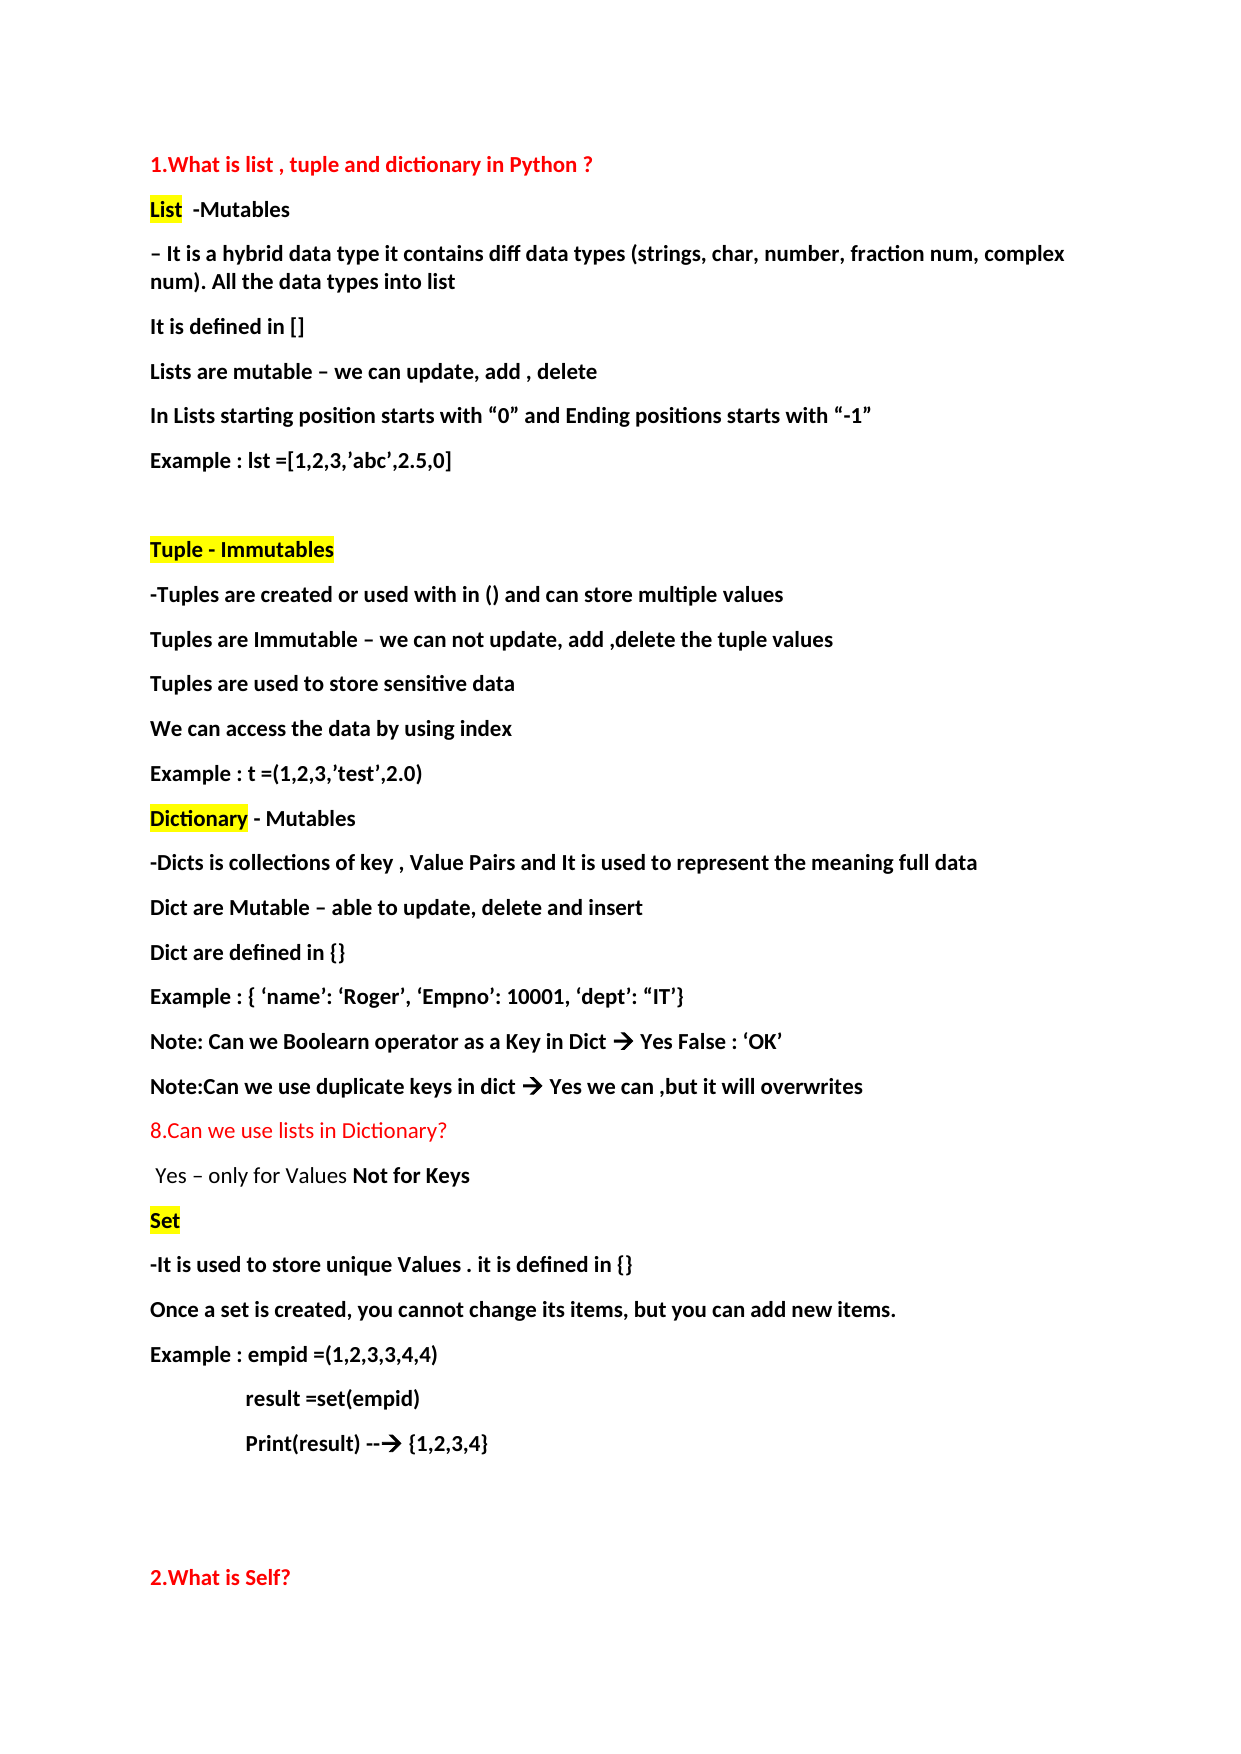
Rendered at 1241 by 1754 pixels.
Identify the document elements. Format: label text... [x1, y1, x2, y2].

text -Dicts is collections of key , Value Pairs and It is used to represent the meaning full data [150, 848, 1090, 876]
text Tuples are Immutable – we can not update, add ,delete the tuple values [150, 625, 1090, 653]
text Set [150, 1206, 1090, 1234]
text – It is a hybrid data type it contains diff data types (strings, char, number, fraction num, complex num). All the data types into list [150, 239, 1090, 295]
text Dict are Mutable – able to update, delete and insert [150, 893, 1090, 921]
text 8.Can we use lists in Dictionary? [150, 1116, 1090, 1144]
text 2.What is Self? [150, 1563, 1090, 1591]
text Print(result) -- {1,2,3,4} [150, 1429, 1090, 1457]
text Example : empid =(1,2,3,3,4,4) [150, 1340, 1090, 1368]
text Example : lst =[1,2,3,’abc’,2.5,0] [150, 446, 1090, 474]
text In Lists starting position starts with “0” and Ending positions starts with “-1” [150, 401, 1090, 429]
text Example : t =(1,2,3,’test’,2.0) [150, 759, 1090, 787]
text Dict are defined in {} [150, 938, 1090, 966]
text Tuple - Immutables [150, 536, 1090, 563]
text Example : { ‘name’: ‘Roger’, ‘Empno’: 10001, ‘dept’: “IT’} [150, 982, 1090, 1010]
text Dictionary - Mutables [150, 804, 1090, 832]
text Once a set is created, you cannot change its items, but you can add new items. [150, 1295, 1090, 1323]
text -It is used to store unique Values . it is defined in {} [150, 1251, 1090, 1278]
text Lists are mutable – we can update, add , delete [150, 357, 1090, 385]
text result =set(empid) [150, 1384, 1090, 1413]
text It is defined in [] [150, 312, 1090, 340]
text Note:Can we use duplicate keys in dict  Yes we can ,but it will overwrites [150, 1072, 1090, 1100]
text Note: Can we Boolearn operator as a Key in Dict  Yes False : ‘OK’ [150, 1027, 1090, 1055]
text List -Mutables [150, 195, 1090, 223]
text Yes – only for Values Not for Keys [150, 1161, 1090, 1189]
text Tuples are used to store sensitive data [150, 669, 1090, 698]
text 1.What is list , tuple and dictionary in Python ? [150, 150, 1090, 178]
text We can access the data by using index [150, 714, 1090, 742]
text -Tuples are created or used with in () and can store multiple values [150, 580, 1090, 608]
